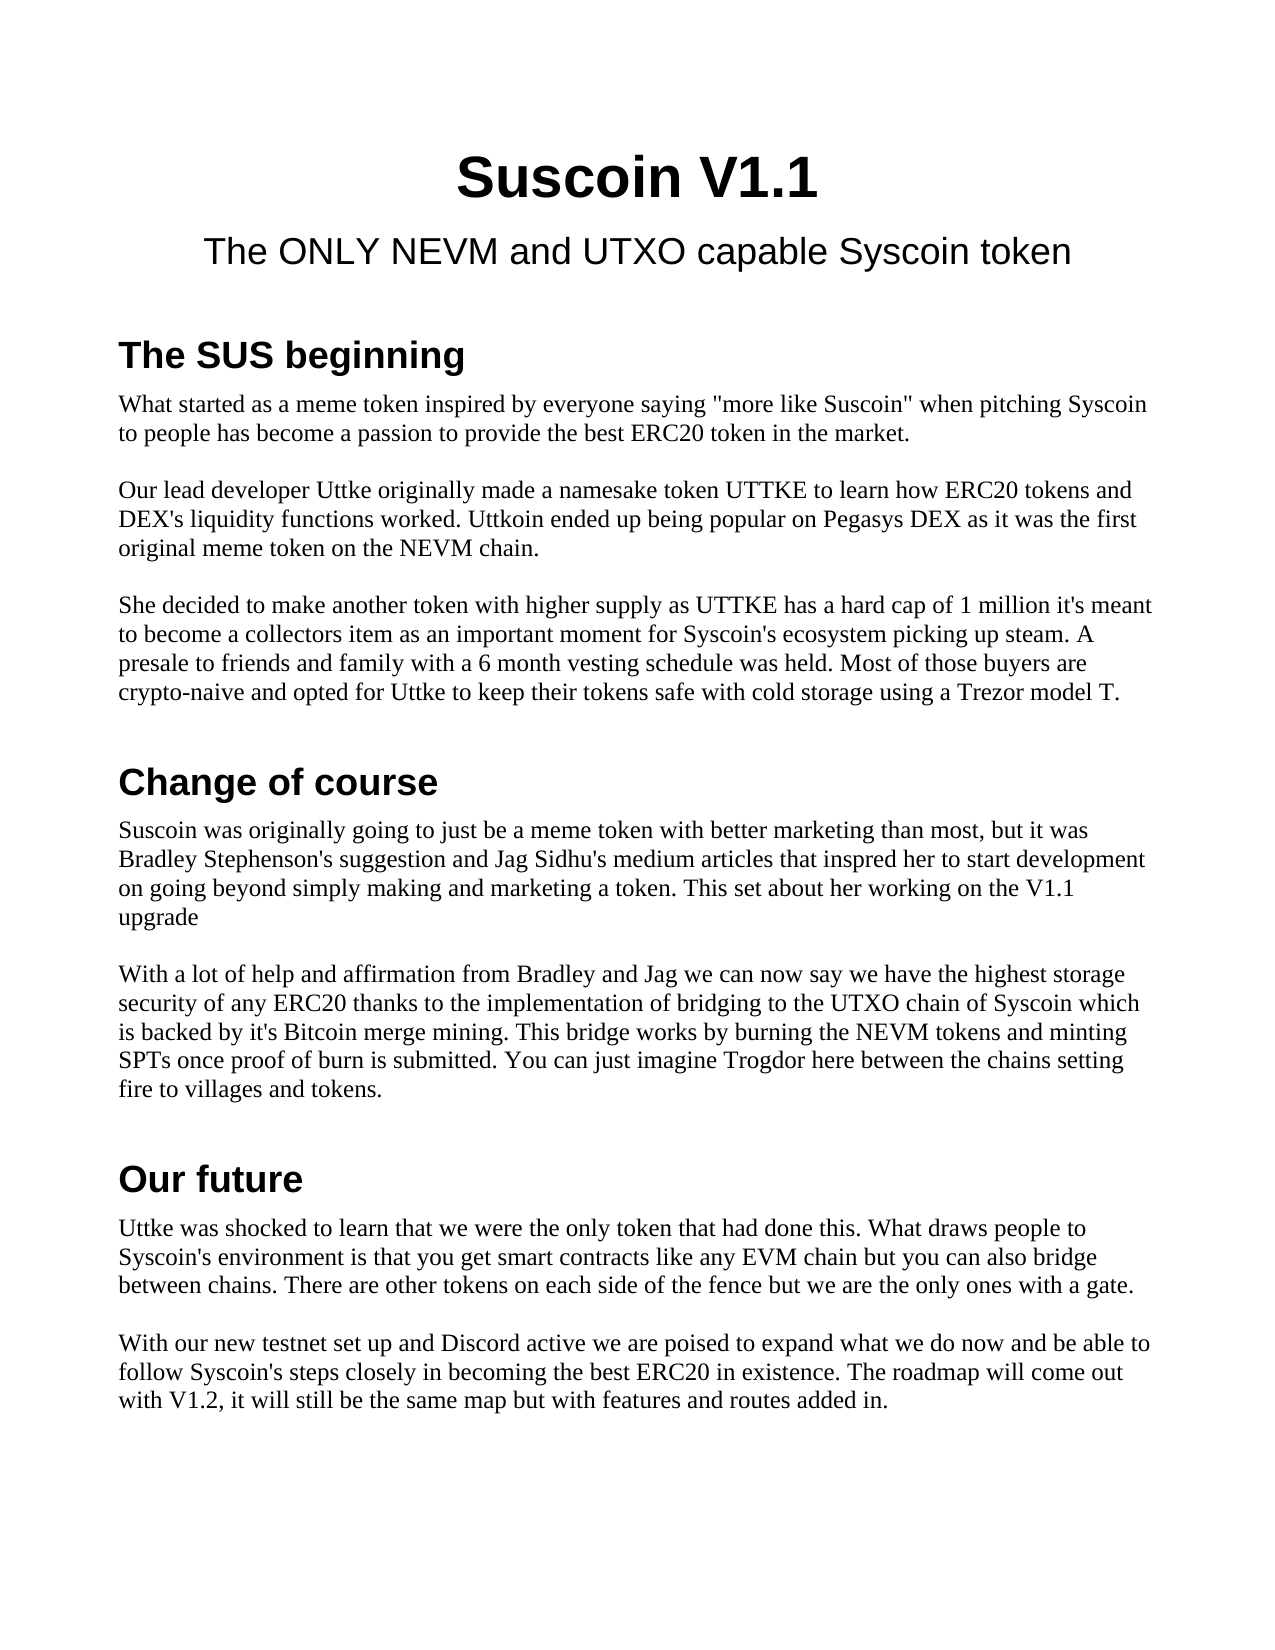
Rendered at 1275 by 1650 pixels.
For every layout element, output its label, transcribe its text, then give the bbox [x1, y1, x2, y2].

text What started as a meme token inspired by everyone saying "more like Suscoin" when pitching Syscoin to people has become a passion to provide the best ERC20 token in the market. [118, 389, 1157, 447]
subtitle The SUS beginning [118, 333, 1157, 377]
text With our new testnet set up and Discord active we are poised to expand what we do now and be able to follow Syscoin's steps closely in becoming the best ERC20 in existence. The roadmap will come out with V1.2, it will still be the same map but with features and routes added in. [118, 1328, 1157, 1414]
text Our lead developer Uttke originally made a namesake token UTTKE to learn how ERC20 tokens and DEX's liquidity functions worked. Uttkoin ended up being popular on Pegasys DEX as it was the first original meme token on the NEVM chain. [118, 476, 1157, 562]
subtitle The ONLY NEVM and UTXO capable Syscoin token [118, 229, 1157, 272]
text With a lot of help and affirmation from Bradley and Jag we can now say we have the highest storage security of any ERC20 thanks to the implementation of bridging to the UTXO chain of Syscoin which is backed by it's Bitcoin merge mining. This bridge works by burning the NEVM tokens and minting SPTs once proof of burn is submitted. You can just imagine Trogdor here between the chains setting fire to villages and tokens. [118, 959, 1157, 1103]
text Suscoin was originally going to just be a meme token with better marketing than most, but it was Bradley Stephenson's suggestion and Jag Sidhu's medium articles that inspred her to start development on going beyond simply making and marketing a token. This set about her working on the V1.1 upgrade [118, 816, 1157, 931]
title Suscoin V1.1 [118, 143, 1157, 210]
text Uttke was shocked to learn that we were the only token that had done this. What draws people to Syscoin's environment is that you get smart contracts like any EVM chain but you can also bridge between chains. There are other tokens on each side of the fence but we are the only ones with a gate. [118, 1213, 1157, 1299]
subtitle Change of course [118, 759, 1157, 803]
subtitle Our future [118, 1157, 1157, 1200]
text She decided to make another token with higher supply as UTTKE has a hard cap of 1 million it's meant to become a collectors item as an important moment for Syscoin's ecosystem picking up steam. A presale to friends and family with a 6 month vesting schedule was held. Most of those buyers are crypto-naive and opted for Uttke to keep their tokens safe with cold storage using a Trezor model T. [118, 591, 1157, 706]
